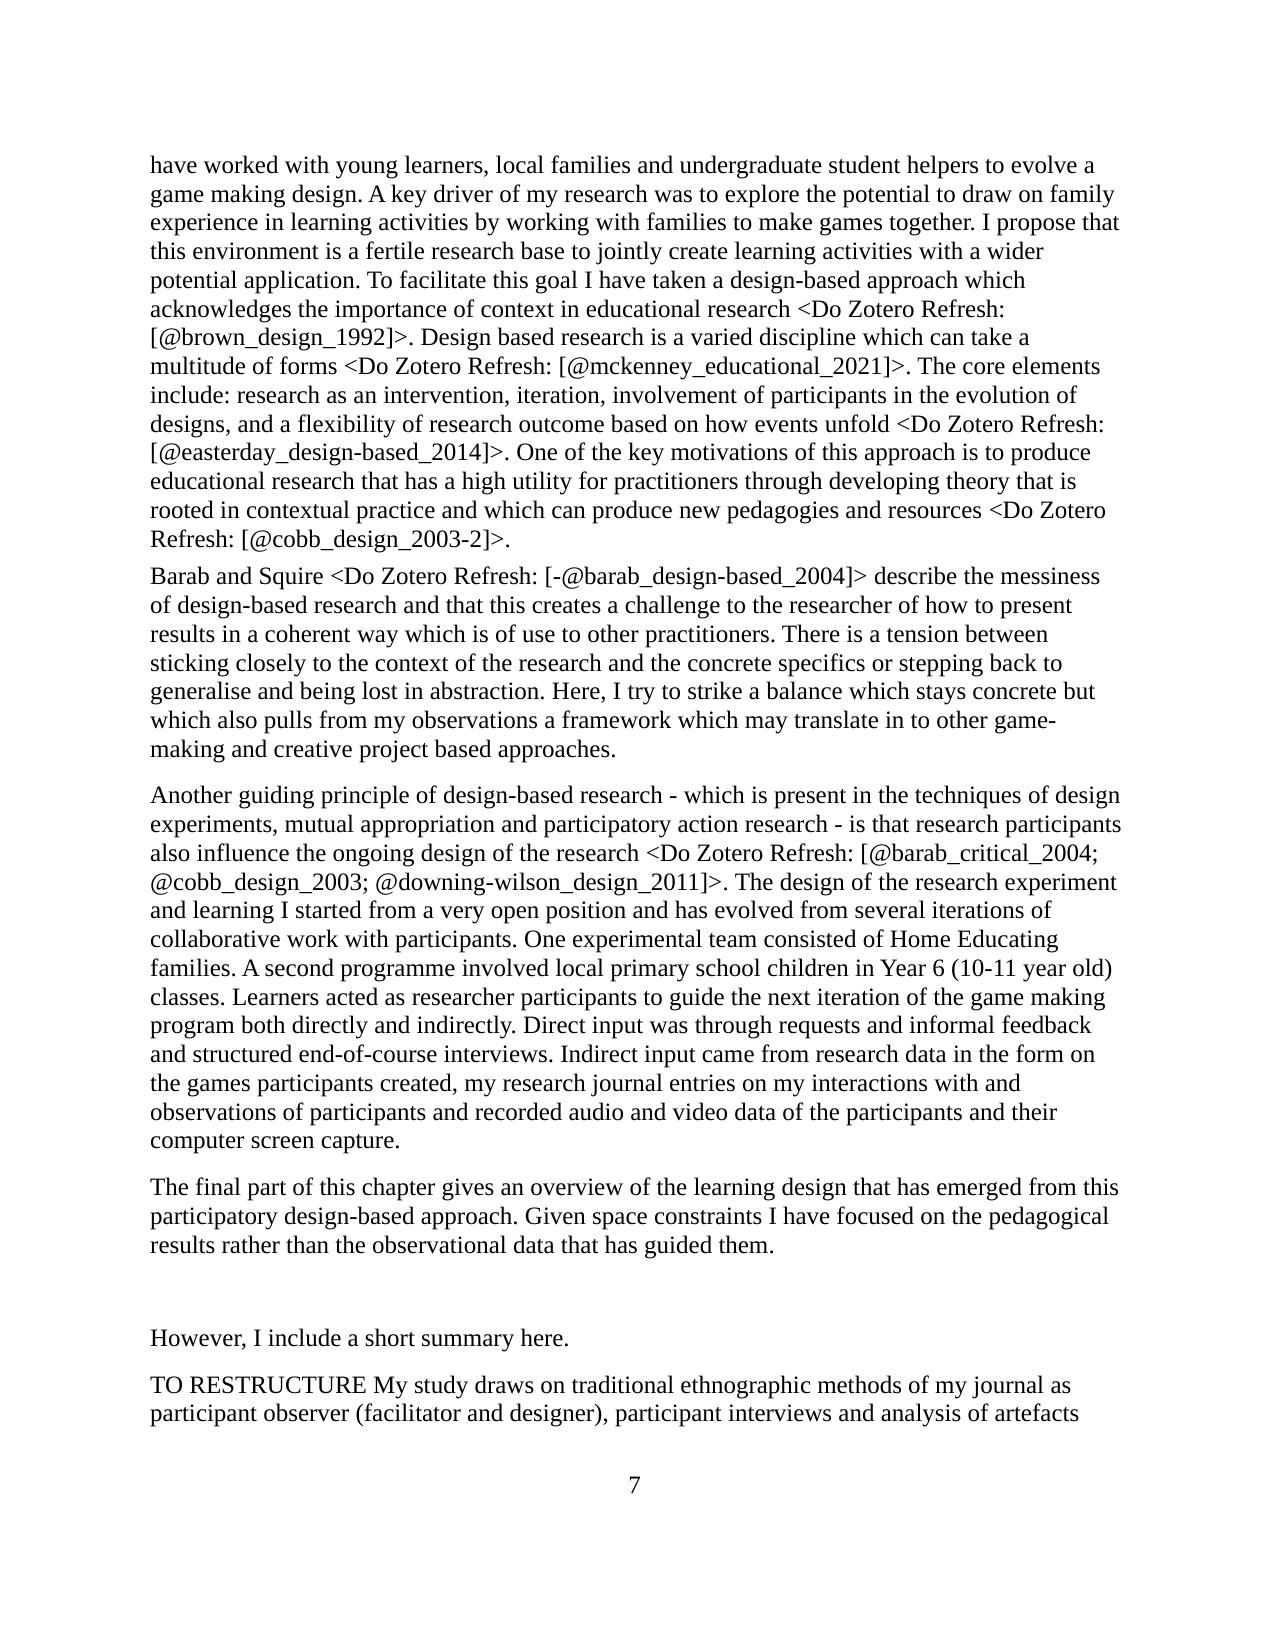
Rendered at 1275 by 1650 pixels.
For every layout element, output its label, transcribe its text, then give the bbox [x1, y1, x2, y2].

text TO RESTRUCTURE My study draws on traditional ethnographic methods of my journal as participant observer (facilitator and designer), participant interviews and analysis of artefacts [150, 1370, 1125, 1427]
text However, I include a short summary here. [150, 1323, 1125, 1352]
text Another guiding principle of design-based research - which is present in the techniques of design experiments, mutual appropriation and participatory action research - is that research participants also influence the ongoing design of the research <Do Zotero Refresh: [@barab_critical_2004; @cobb_design_2003; @downing-wilson_design_2011]>. The design of the research experiment and learning I started from a very open position and has evolved from several iterations of collaborative work with participants. One experimental team consisted of Home Educating families. A second programme involved local primary school children in Year 6 (10-11 year old) classes. Learners acted as researcher participants to guide the next iteration of the game making program both directly and indirectly. Direct input was through requests and informal feedback and structured end-of-course interviews. Indirect input came from research data in the form on the games participants created, my research journal entries on my interactions with and observations of participants and recorded audio and video data of the participants and their computer screen capture. [150, 781, 1125, 1154]
text Barab and Squire <Do Zotero Refresh: [-@barab_design-based_2004]> describe the messiness of design-based research and that this creates a challenge to the researcher of how to present results in a coherent way which is of use to other practitioners. There is a tension between sticking closely to the context of the research and the concrete specifics or stepping back to generalise and being lost in abstraction. Here, I try to strike a balance which stays concrete but which also pulls from my observations a framework which may translate in to other game-making and creative project based approaches. [150, 561, 1125, 763]
text have worked with young learners, local families and undergraduate student helpers to evolve a game making design. A key driver of my research was to explore the potential to draw on family experience in learning activities by working with families to make games together. I propose that this environment is a fertile research base to jointly create learning activities with a wider potential application. To facilitate this goal I have taken a design-based approach which acknowledges the importance of context in educational research <Do Zotero Refresh: [@brown_design_1992]>. Design based research is a varied discipline which can take a multitude of forms <Do Zotero Refresh: [@mckenney_educational_2021]>. The core elements include: research as an intervention, iteration, involvement of participants in the evolution of designs, and a flexibility of research outcome based on how events unfold <Do Zotero Refresh: [@easterday_design-based_2014]>. One of the key motivations of this approach is to produce educational research that has a high utility for practitioners through developing theory that is rooted in contextual practice and which can produce new pedagogies and resources <Do Zotero Refresh: [@cobb_design_2003-2]>. [150, 150, 1125, 552]
text The final part of this chapter gives an overview of the learning design that has emerged from this participatory design-based approach. Given space constraints I have focused on the pedagogical results rather than the observational data that has guided them. [150, 1172, 1125, 1258]
